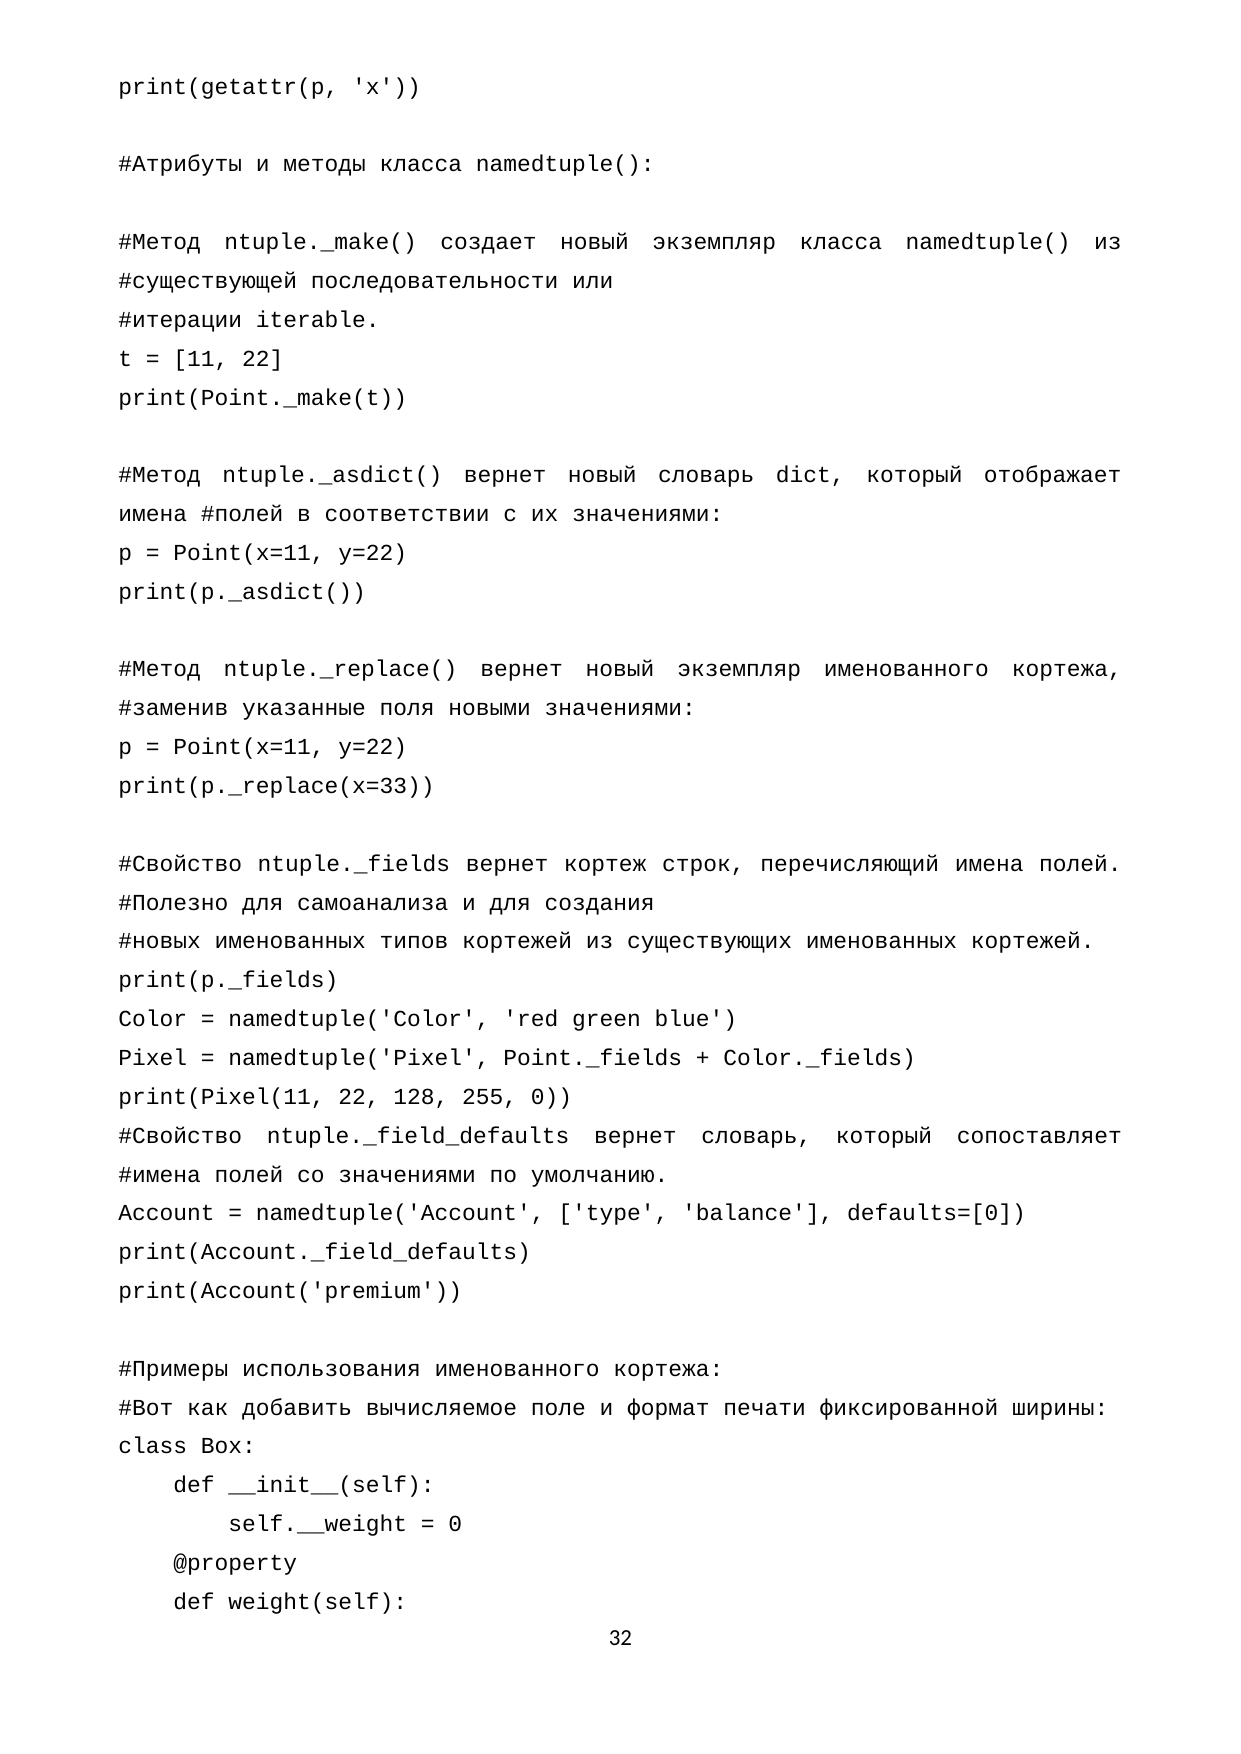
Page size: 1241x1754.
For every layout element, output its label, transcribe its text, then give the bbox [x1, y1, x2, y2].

text Pixel = namedtuple('Pixel', Point._fields + Color._fields) [118, 1046, 1122, 1072]
text print(Pixel(11, 22, 128, 255, 0)) [118, 1085, 1122, 1111]
text print(Account._field_defaults) [118, 1241, 1122, 1267]
text #Вот как добавить вычисляемое поле и формат печати фиксированной ширины: [118, 1396, 1122, 1422]
text def weight(self): [118, 1590, 1122, 1616]
text #Атрибуты и методы класса namedtuple(): [118, 153, 1122, 179]
text #Метод ntuple._make() создает новый экземпляр класса namedtuple() из #существующей последовательности или [118, 230, 1122, 295]
text print(p._replace(x=33)) [118, 774, 1122, 800]
text @property [118, 1551, 1122, 1577]
text print(p._asdict()) [118, 580, 1122, 606]
text Account = namedtuple('Account', ['type', 'balance'], defaults=[0]) [118, 1202, 1122, 1228]
text Color = namedtuple('Color', 'red green blue') [118, 1007, 1122, 1033]
text #новых именованных типов кортежей из существующих именованных кортежей. [118, 930, 1122, 956]
text #Свойство ntuple._fields вернет кортеж строк, перечисляющий имена полей. #Полезно для самоанализа и для создания [118, 852, 1122, 917]
text def __init__(self): [118, 1474, 1122, 1500]
text #Свойство ntuple._field_defaults вернет словарь, который сопоставляет #имена полей со значениями по умолчанию. [118, 1124, 1122, 1189]
text #итерации iterable. [118, 308, 1122, 334]
text p = Point(x=11, y=22) [118, 736, 1122, 761]
text #Метод ntuple._asdict() вернет новый словарь dict, который отображает имена #полей в соответствии с их значениями: [118, 463, 1122, 528]
text print(getattr(p, 'x')) [118, 75, 1122, 101]
text print(Point._make(t)) [118, 386, 1122, 412]
text class Box: [118, 1435, 1122, 1461]
text #Метод ntuple._replace() вернет новый экземпляр именованного кортежа, #заменив указанные поля новыми значениями: [118, 658, 1122, 723]
text self.__weight = 0 [118, 1513, 1122, 1538]
text #Примеры использования именованного кортежа: [118, 1357, 1122, 1383]
text print(p._fields) [118, 969, 1122, 994]
text p = Point(x=11, y=22) [118, 541, 1122, 567]
text t = [11, 22] [118, 347, 1122, 373]
text print(Account('premium')) [118, 1279, 1122, 1305]
